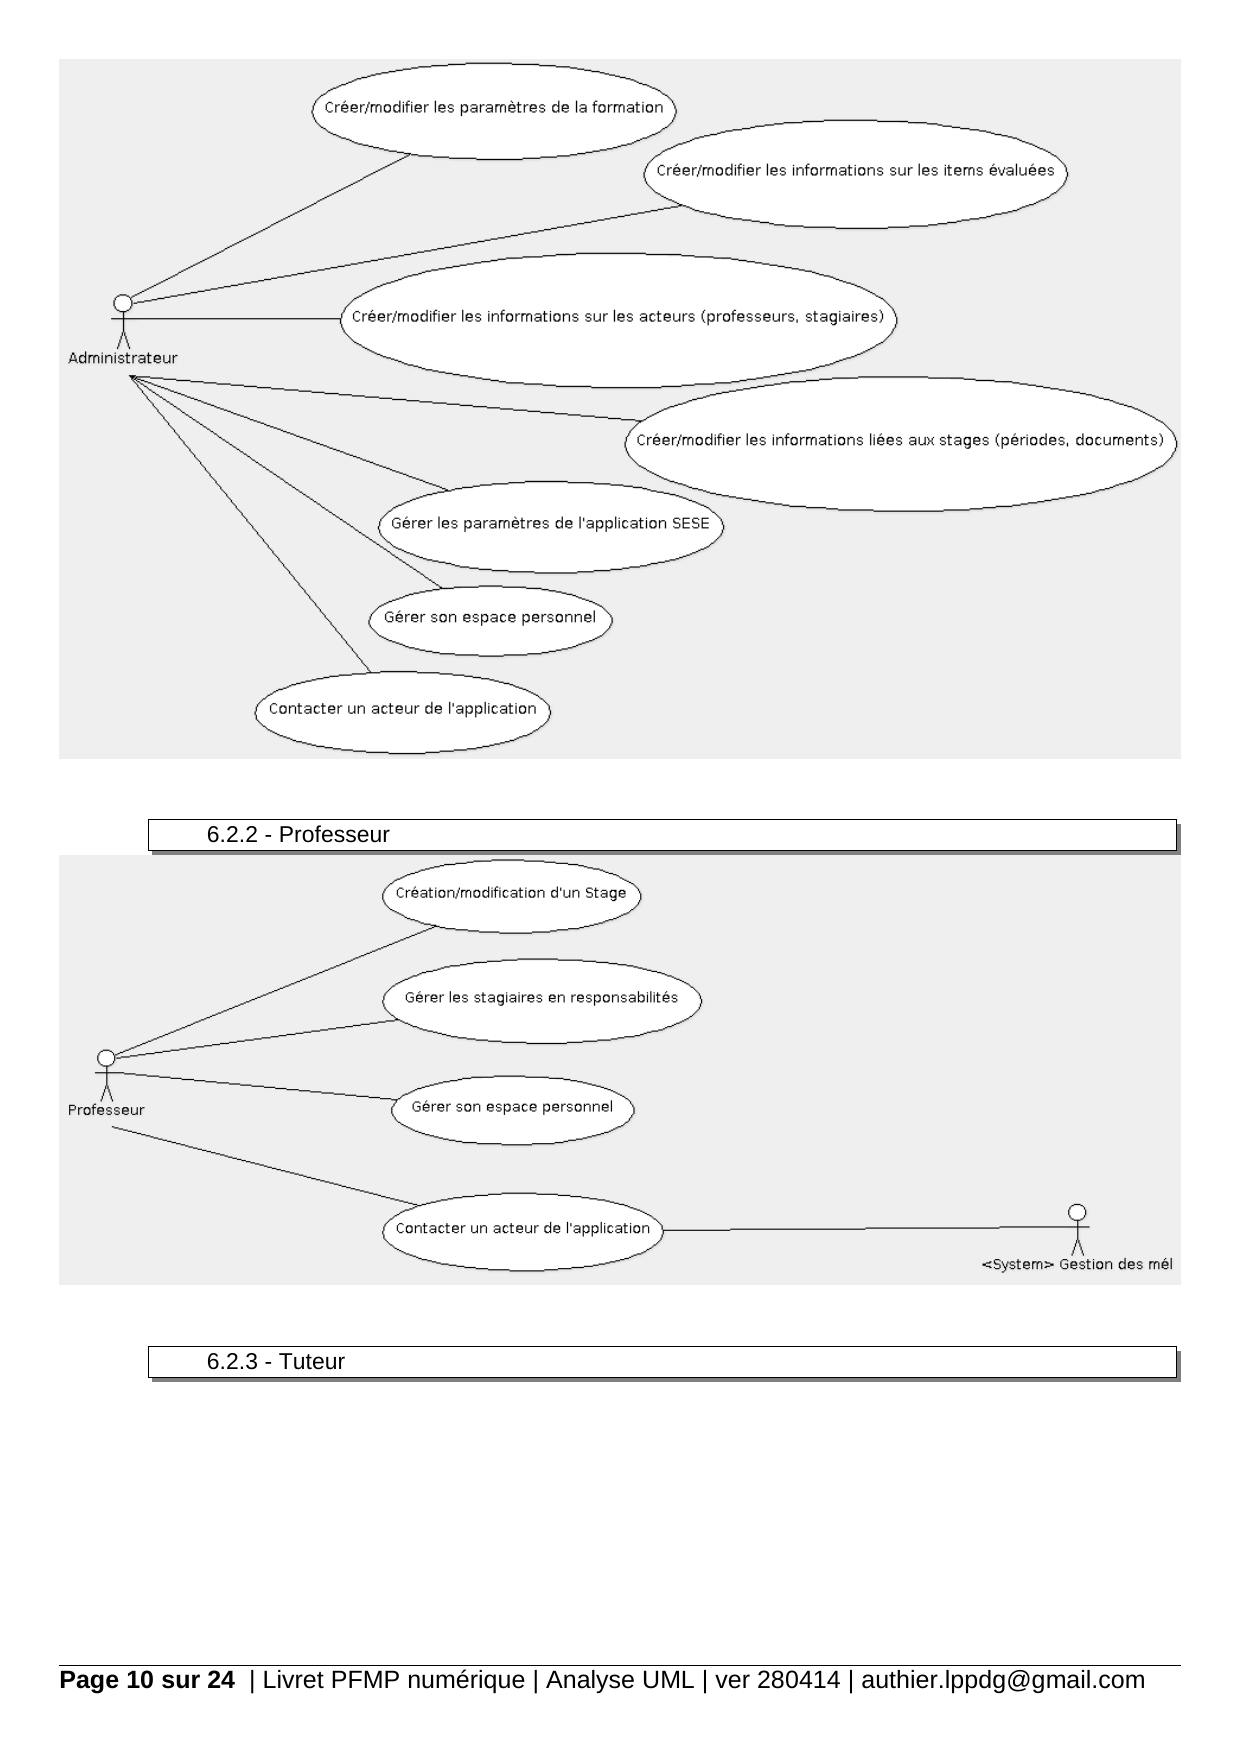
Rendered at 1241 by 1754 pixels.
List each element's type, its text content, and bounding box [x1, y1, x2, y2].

subtitle Professeur [149, 820, 1176, 850]
subtitle Tuteur [149, 1347, 1176, 1377]
picture [59, 59, 1182, 759]
picture [59, 855, 1182, 1285]
